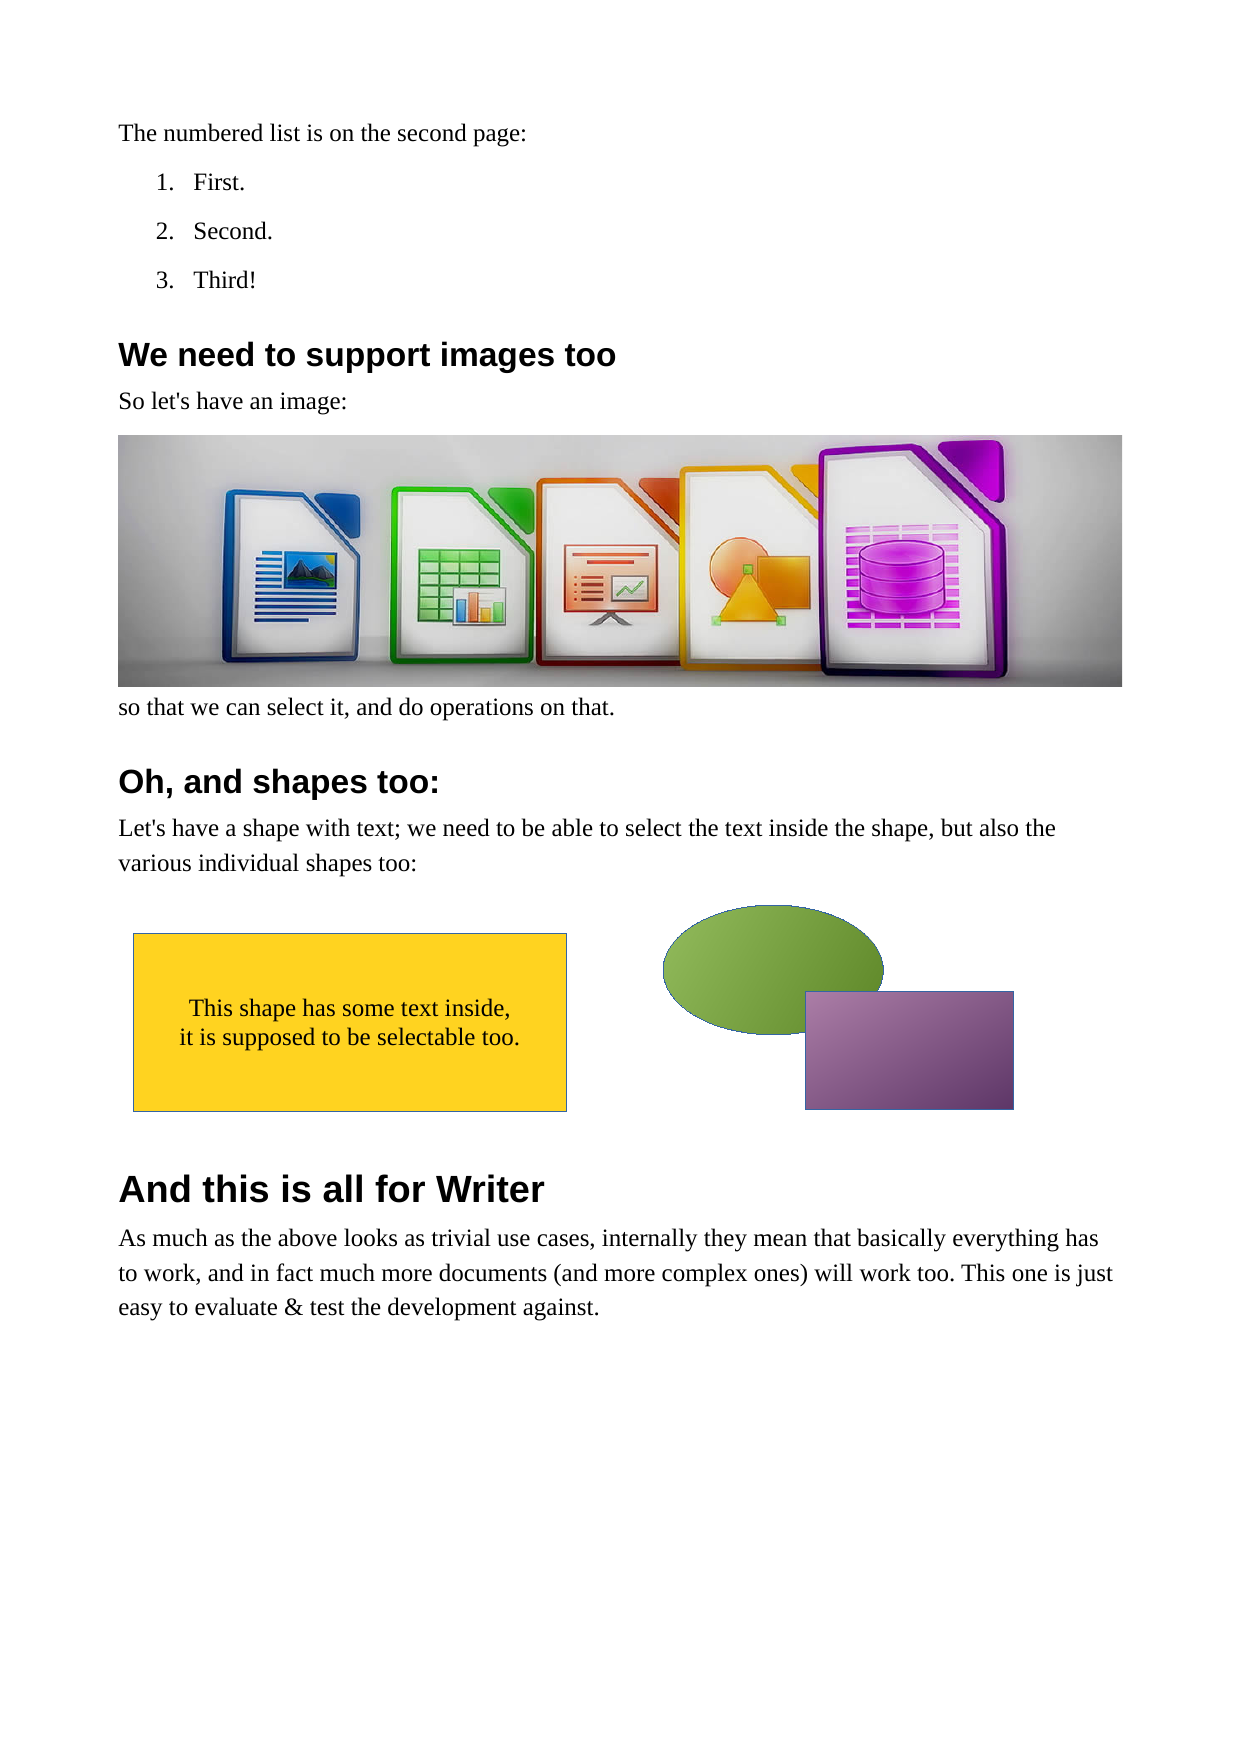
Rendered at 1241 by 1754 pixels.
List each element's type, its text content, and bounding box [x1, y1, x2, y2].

subtitle And this is all for Writer [118, 1167, 1122, 1211]
picture [118, 435, 1123, 687]
text so that we can select it, and do operations on that. [118, 687, 1122, 721]
subtitle Oh, and shapes too: [118, 762, 1122, 801]
text Let's have a shape with text; we need to be able to select the text inside the shape, but also the various individual shapes too: [118, 813, 1122, 876]
text The numbered list is on the second page: [118, 118, 1122, 147]
text As much as the above looks as trivial use cases, internally they mean that basically everything has to work, and in fact much more documents (and more complex ones) will work too. This one is just easy to evaluate & test the development against. [118, 1223, 1122, 1321]
list Third! [156, 265, 1122, 294]
text So let's have an image: [118, 386, 1122, 415]
list First. [156, 167, 1122, 196]
subtitle We need to support images too [118, 335, 1122, 374]
list Second. [156, 216, 1122, 245]
